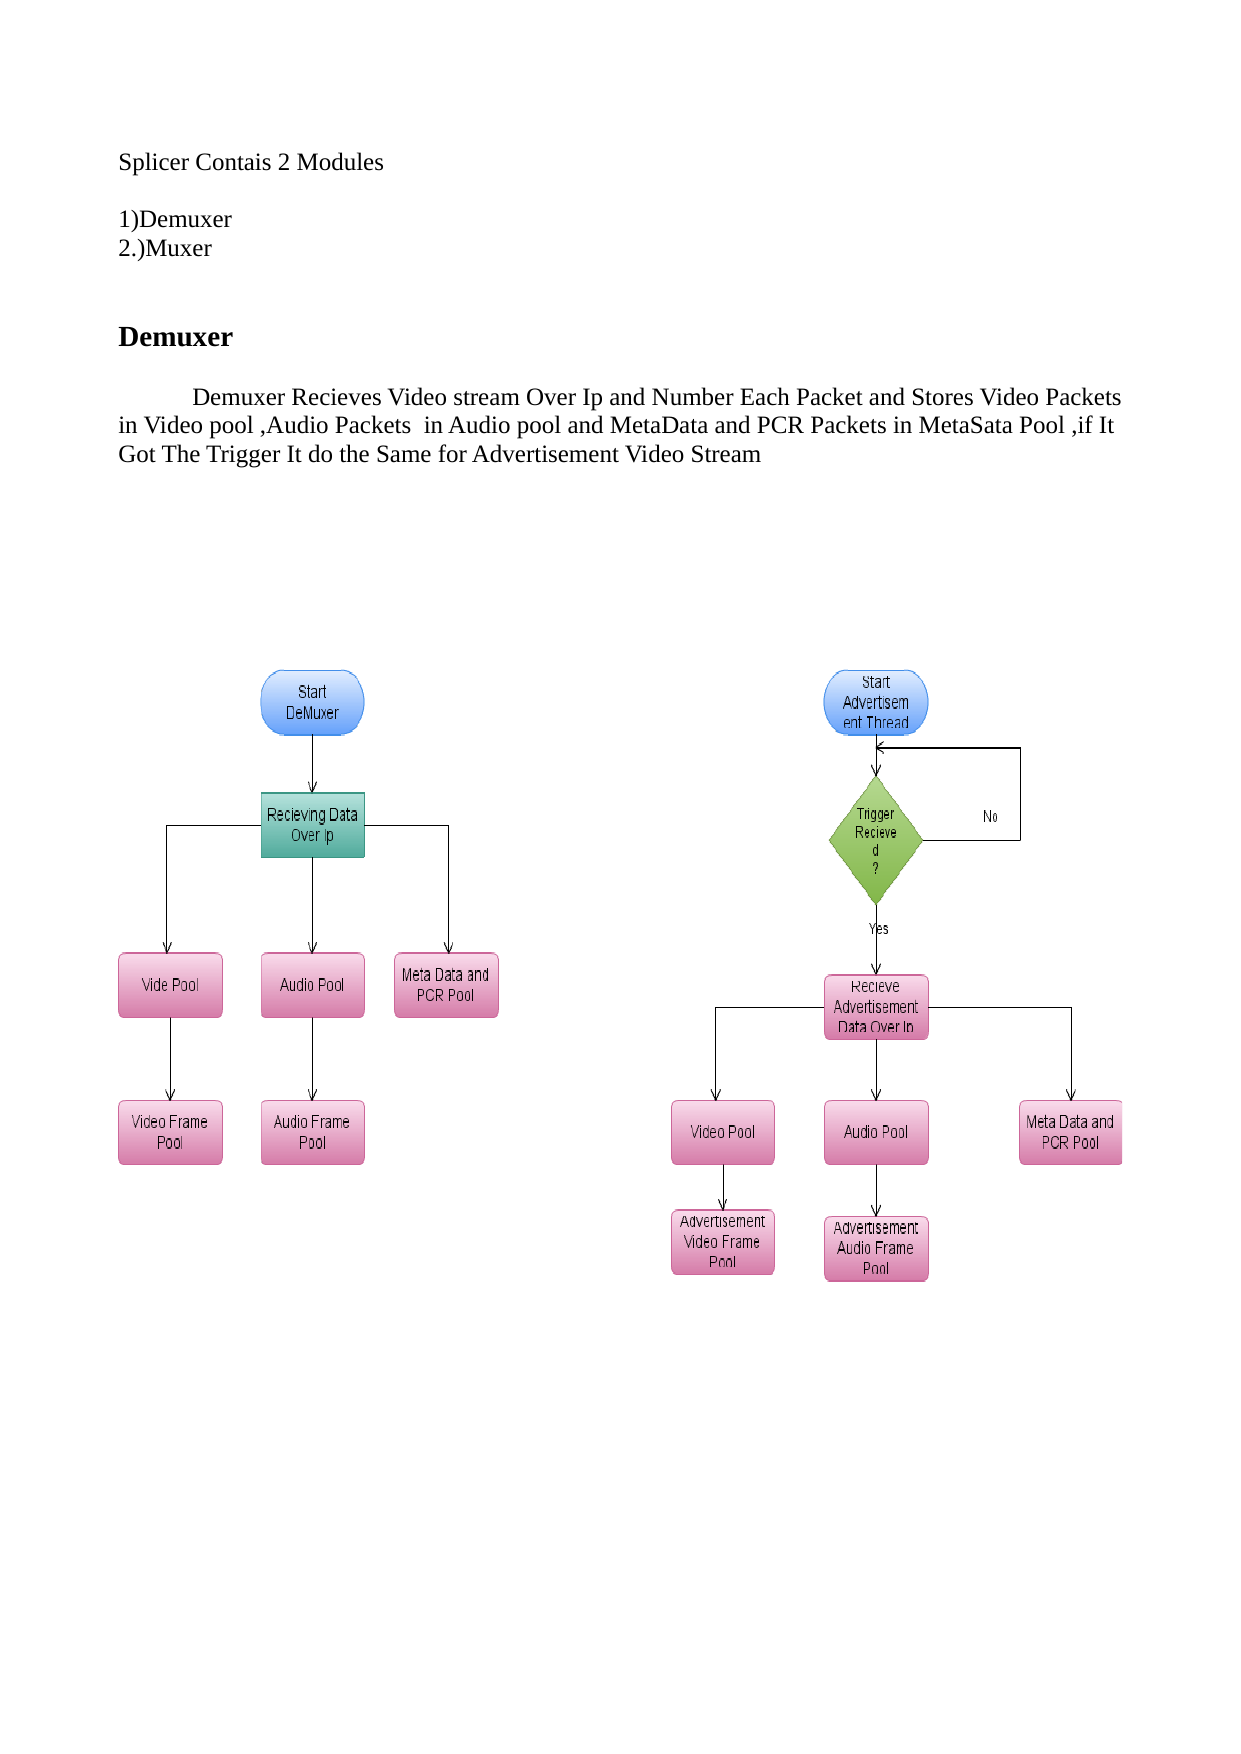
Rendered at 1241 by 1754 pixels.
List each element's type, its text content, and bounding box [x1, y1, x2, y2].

picture [118, 669, 1123, 1282]
text Demuxer Recieves Video stream Over Ip and Number Each Packet and Stores Video Packets in Video pool ,Audio Packets in Audio pool and MetaData and PCR Packets in MetaSata Pool ,if It Got The Trigger It do the Same for Advertisement Video Stream [118, 382, 1122, 468]
text 1)Demuxer [118, 204, 1122, 233]
text Demuxer [118, 319, 1122, 353]
text Splicer Contais 2 Modules [118, 147, 1122, 176]
text 2.)Muxer [118, 233, 1122, 262]
